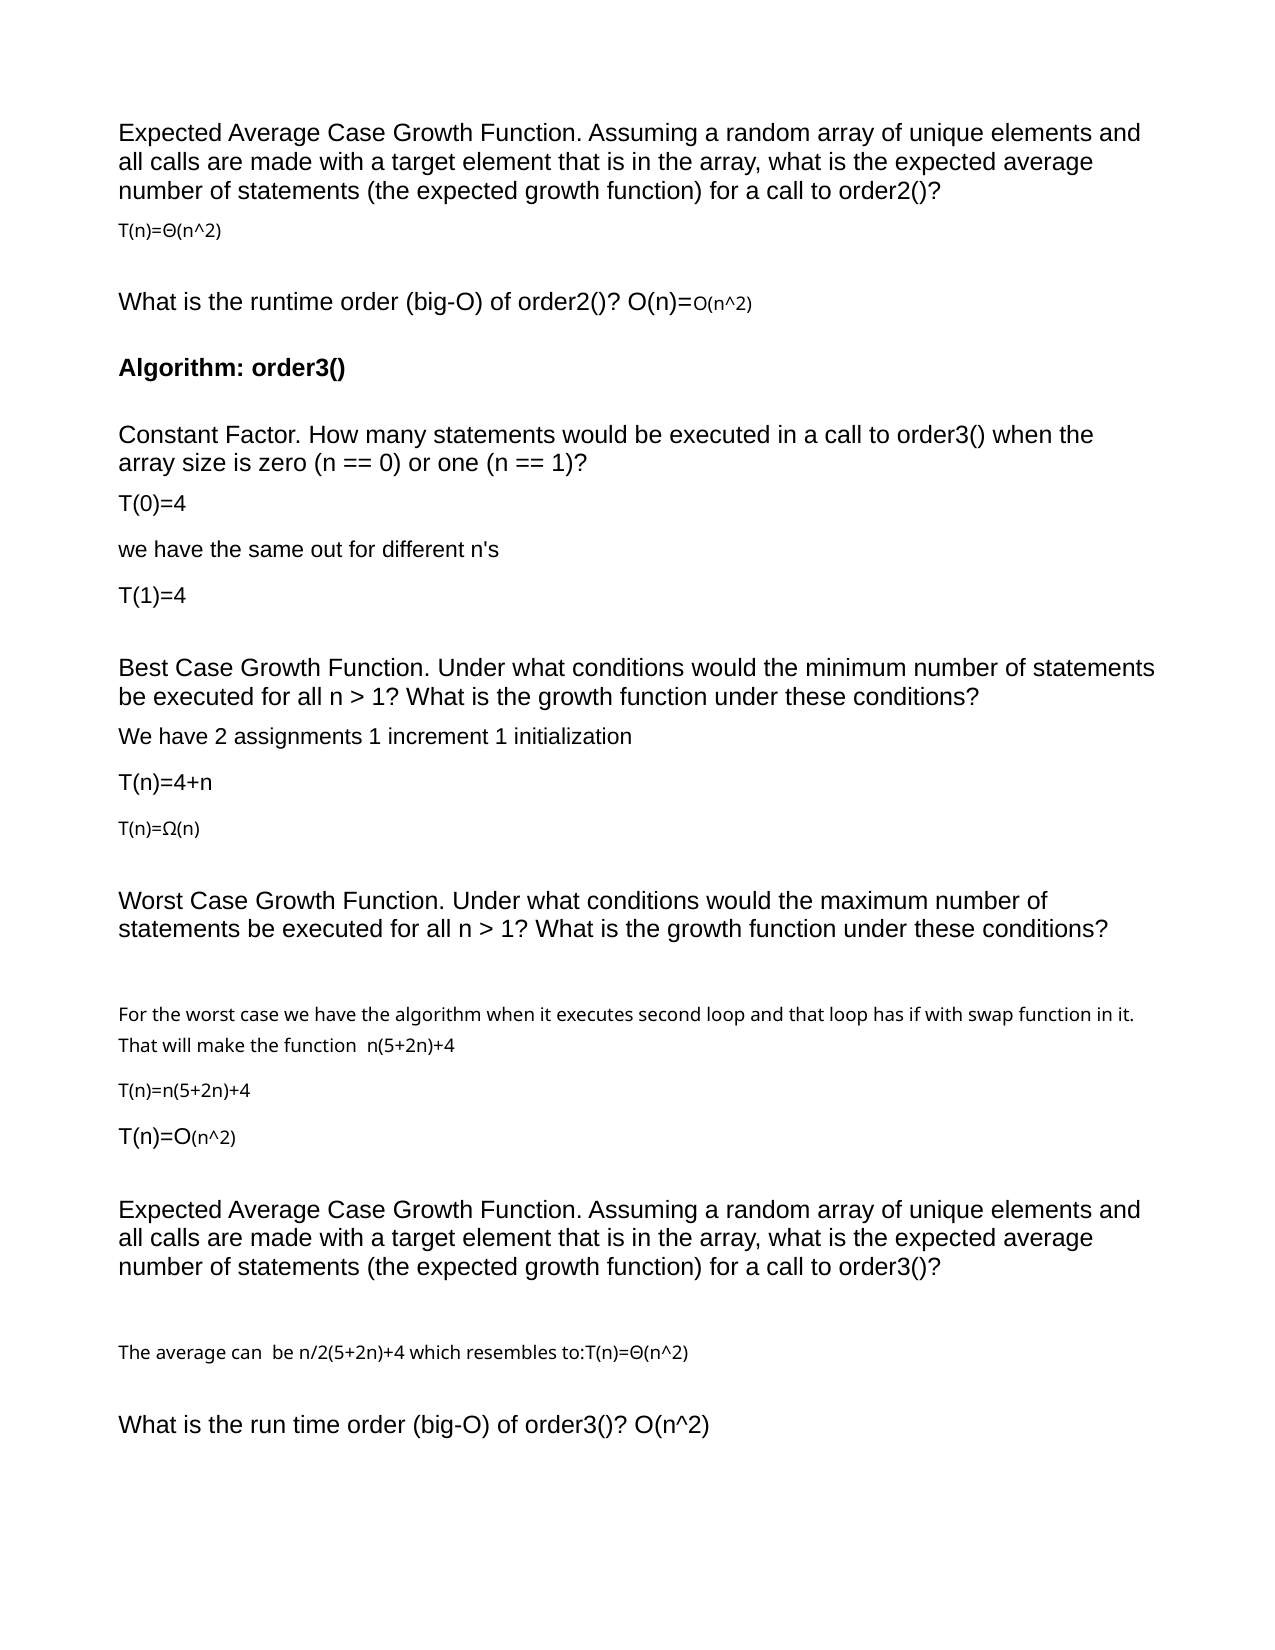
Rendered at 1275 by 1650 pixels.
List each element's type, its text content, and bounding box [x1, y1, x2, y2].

text T(n)=Ω(n) [118, 815, 1157, 841]
subtitle Worst Case Growth Function. Under what conditions would the maximum number of statements be executed for all n > 1? What is the growth function under these conditions? [118, 886, 1157, 943]
text The average can be n/2(5+2n)+4 which resembles to:T(n)=Θ(n^2) [118, 1339, 1157, 1365]
text T(n)=Θ(n^2) [118, 217, 1157, 242]
subtitle Constant Factor. How many statements would be executed in a call to order3() when the array size is zero (n == 0) or one (n == 1)? [118, 420, 1157, 477]
text T(n)=n(5+2n)+4 [118, 1078, 1157, 1103]
text For the worst case we have the algorithm when it executes second loop and that loop has if with swap function in it. That will make the function n(5+2n)+4 [118, 1002, 1157, 1058]
subtitle What is the runtime order (big-O) of order2()? O(n)=O(n^2) [118, 287, 1157, 316]
subtitle Best Case Growth Function. Under what conditions would the minimum number of statements be executed for all n > 1? What is the growth function under these conditions? [118, 653, 1157, 711]
text We have 2 assignments 1 increment 1 initialization [118, 723, 1157, 749]
text T(n)=4+n [118, 769, 1157, 796]
text T(1)=4 [118, 582, 1157, 608]
text T(n)=O(n^2) [118, 1123, 1157, 1150]
subtitle What is the run time order (big-O) of order3()? O(n^2) [118, 1410, 1157, 1438]
text T(0)=4 [118, 490, 1157, 516]
subtitle Expected Average Case Growth Function. Assuming a random array of unique elements and all calls are made with a target element that is in the array, what is the expected average number of statements (the expected growth function) for a call to order2()? [118, 118, 1157, 204]
subtitle Algorithm: order3() [118, 353, 1157, 382]
text we have the same out for different n's [118, 536, 1157, 562]
subtitle Expected Average Case Growth Function. Assuming a random array of unique elements and all calls are made with a target element that is in the array, what is the expected average number of statements (the expected growth function) for a call to order3()? [118, 1194, 1157, 1281]
